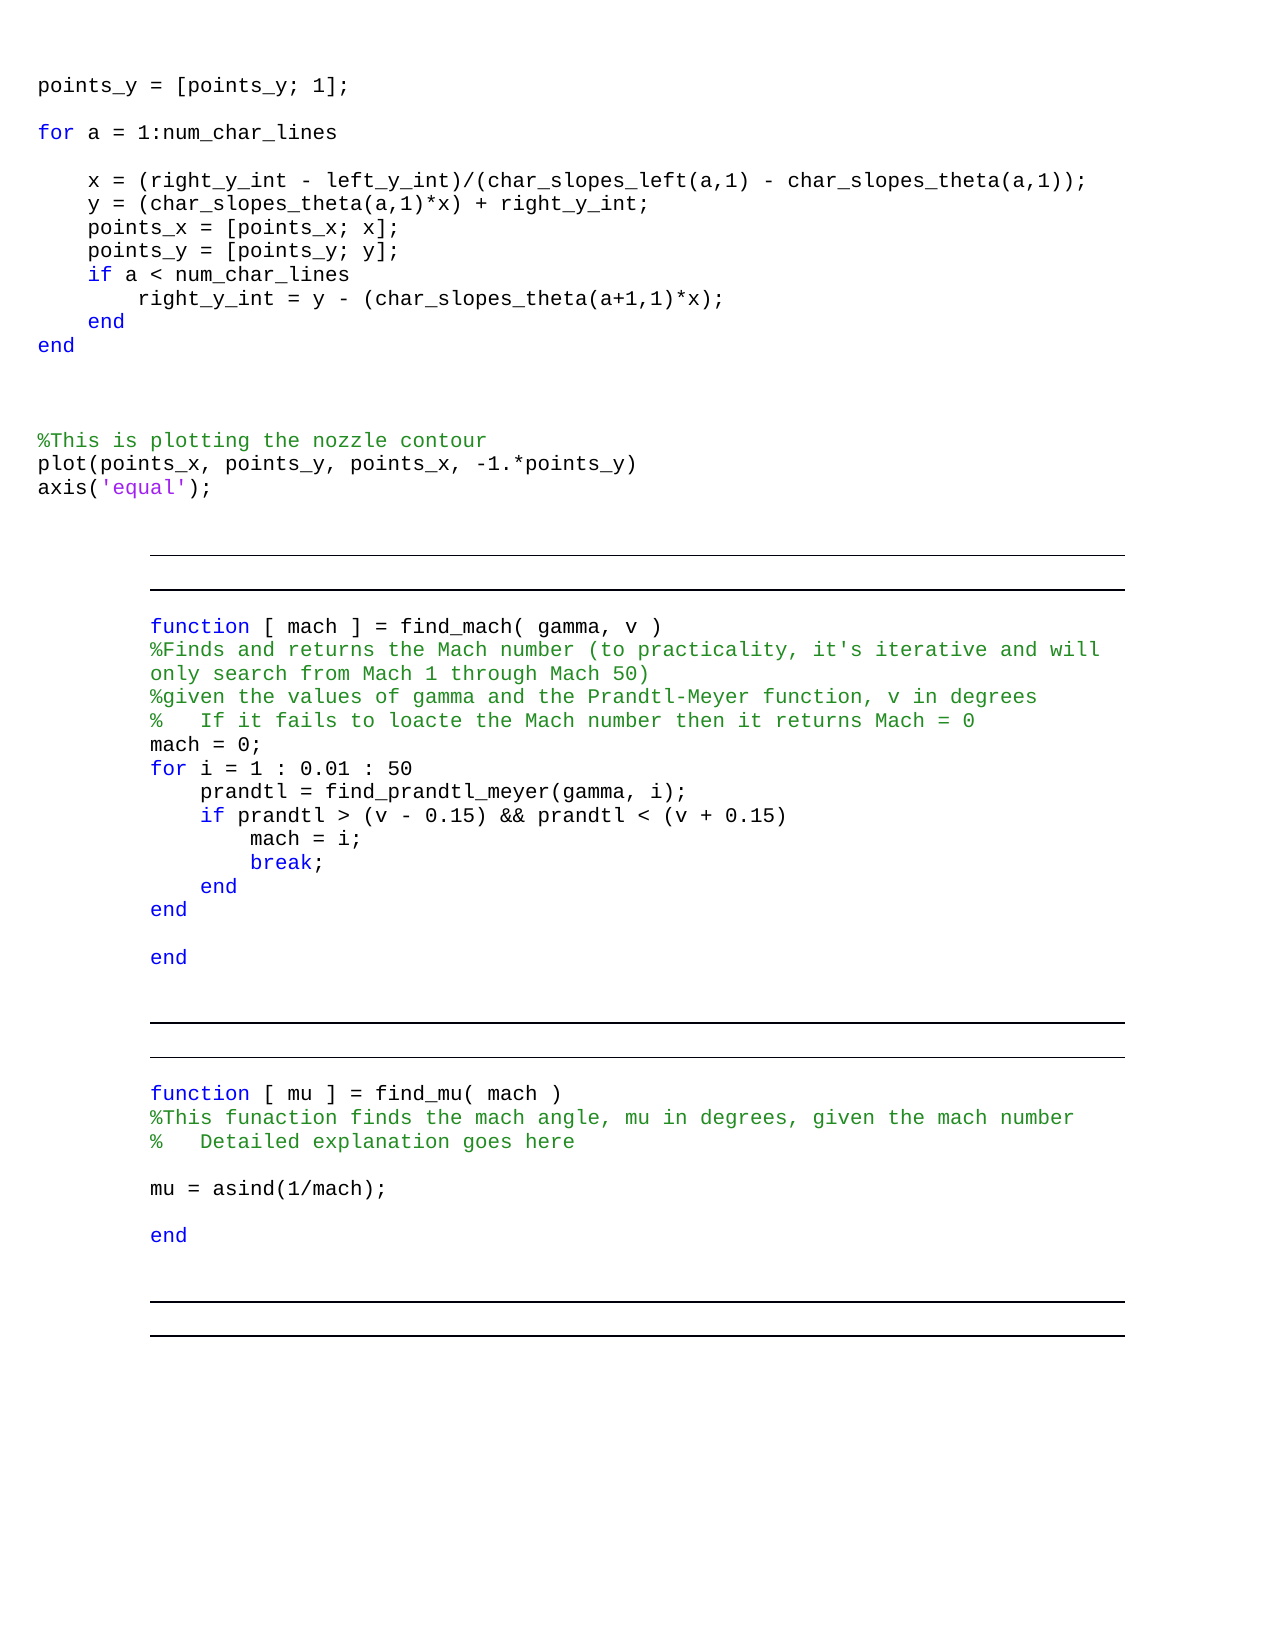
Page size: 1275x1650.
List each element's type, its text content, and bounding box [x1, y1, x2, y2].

text %This funaction finds the mach angle, mu in degrees, given the mach number [150, 1107, 1125, 1131]
text axis('equal'); [37, 477, 1125, 501]
text %Finds and returns the Mach number (to practicality, it's iterative and will only search from Mach 1 through Mach 50) [150, 639, 1125, 687]
text right_y_int = y - (char_slopes_theta(a+1,1)*x); [37, 288, 1125, 311]
text break; [150, 852, 1125, 876]
text end [37, 335, 1125, 359]
text points_x = [points_x; x]; [37, 217, 1125, 241]
text % Detailed explanation goes here [150, 1131, 1125, 1154]
text if prandtl > (v - 0.15) && prandtl < (v + 0.15) [150, 805, 1125, 828]
text end [150, 899, 1125, 923]
text prandtl = find_prandtl_meyer(gamma, i); [150, 781, 1125, 805]
text for i = 1 : 0.01 : 50 [150, 757, 1125, 781]
text plot(points_x, points_y, points_x, -1.*points_y) [37, 453, 1125, 477]
text mach = i; [150, 828, 1125, 852]
text end [150, 947, 1125, 970]
text mach = 0; [150, 734, 1125, 757]
text %This is plotting the nozzle contour [37, 430, 1125, 453]
text %given the values of gamma and the Prandtl-Meyer function, v in degrees [150, 687, 1125, 710]
text points_y = [points_y; 1]; [37, 75, 1125, 99]
text points_y = [points_y; y]; [37, 241, 1125, 264]
text function [ mach ] = find_mach( gamma, v ) [150, 616, 1125, 639]
text mu = asind(1/mach); [150, 1178, 1125, 1202]
text end [150, 1225, 1125, 1249]
text if a < num_char_lines [37, 264, 1125, 288]
text % If it fails to loacte the Mach number then it returns Mach = 0 [150, 710, 1125, 734]
text end [150, 876, 1125, 899]
text y = (char_slopes_theta(a,1)*x) + right_y_int; [37, 193, 1125, 217]
text x = (right_y_int - left_y_int)/(char_slopes_left(a,1) - char_slopes_theta(a,1)); [37, 169, 1125, 193]
text function [ mu ] = find_mu( mach ) [150, 1083, 1125, 1107]
text for a = 1:num_char_lines [37, 122, 1125, 146]
text end [37, 311, 1125, 335]
